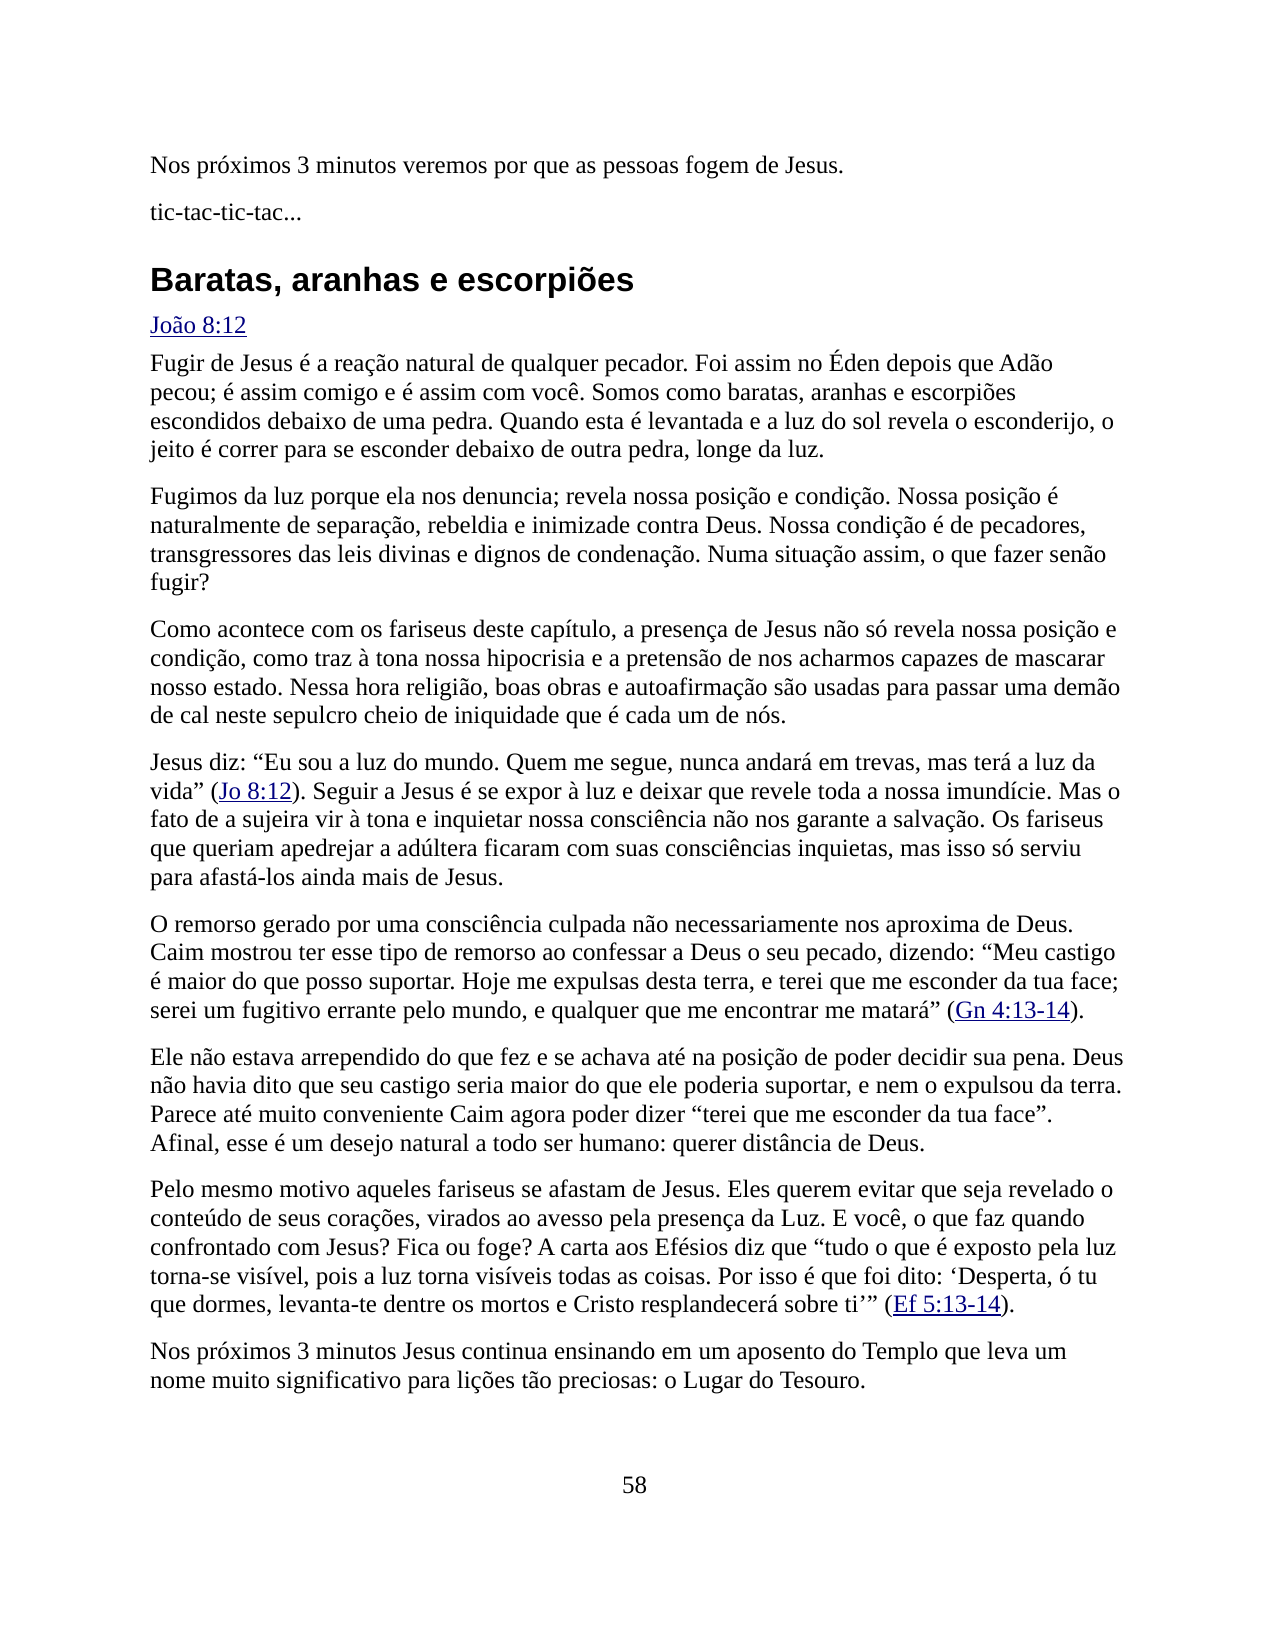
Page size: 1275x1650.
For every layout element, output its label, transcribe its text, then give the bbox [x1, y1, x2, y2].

text Nos próximos 3 minutos veremos por que as pessoas fogem de Jesus. [150, 150, 1125, 179]
subtitle Baratas, aranhas e escorpiões [150, 259, 1125, 298]
text Nos próximos 3 minutos Jesus continua ensinando em um aposento do Templo que leva um nome muito significativo para lições tão preciosas: o Lugar do Tesouro. [150, 1336, 1125, 1394]
text Jesus diz: “Eu sou a luz do mundo. Quem me segue, nunca andará em trevas, mas terá a luz da vida” (Jo 8:12). Seguir a Jesus é se expor à luz e deixar que revele toda a nossa imundície. Mas o fato de a sujeira vir à tona e inquietar nossa consciência não nos garante a salvação. Os fariseus que queriam apedrejar a adúltera ficaram com suas consciências inquietas, mas isso só serviu para afastá-los ainda mais de Jesus. [150, 747, 1125, 891]
text Fugir de Jesus é a reação natural de qualquer pecador. Foi assim no Éden depois que Adão pecou; é assim comigo e é assim com você. Somos como baratas, aranhas e escorpiões escondidos debaixo de uma pedra. Quando esta é levantada e a luz do sol revela o esconderijo, o jeito é correr para se esconder debaixo de outra pedra, longe da luz. [150, 348, 1125, 463]
text Como acontece com os fariseus deste capítulo, a presença de Jesus não só revela nossa posição e condição, como traz à tona nossa hipocrisia e a pretensão de nos acharmos capazes de mascarar nosso estado. Nessa hora religião, boas obras e autoafirmação são usadas para passar uma demão de cal neste sepulcro cheio de iniquidade que é cada um de nós. [150, 614, 1125, 729]
text tic-tac-tic-tac... [150, 197, 1125, 225]
text Pelo mesmo motivo aqueles fariseus se afastam de Jesus. Eles querem evitar que seja revelado o conteúdo de seus corações, virados ao avesso pela presença da Luz. E você, o que faz quando confrontado com Jesus? Fica ou foge? A carta aos Efésios diz que “tudo o que é exposto pela luz torna-se visível, pois a luz torna visíveis todas as coisas. Por isso é que foi dito: ‘Desperta, ó tu que dormes, levanta-te dentre os mortos e Cristo resplandecerá sobre ti’” (Ef 5:13-14). [150, 1174, 1125, 1318]
text O remorso gerado por uma consciência culpada não necessariamente nos aproxima de Deus. Caim mostrou ter esse tipo de remorso ao confessar a Deus o seu pecado, dizendo: “Meu castigo é maior do que posso suportar. Hoje me expulsas desta terra, e terei que me esconder da tua face; serei um fugitivo errante pelo mundo, e qualquer que me encontrar me matará” (Gn 4:13-14). [150, 909, 1125, 1024]
text Fugimos da luz porque ela nos denuncia; revela nossa posição e condição. Nossa posição é naturalmente de separação, rebeldia e inimizade contra Deus. Nossa condição é de pecadores, transgressores das leis divinas e dignos de condenação. Numa situação assim, o que fazer senão fugir? [150, 481, 1125, 596]
text Ele não estava arrependido do que fez e se achava até na posição de poder decidir sua pena. Deus não havia dito que seu castigo seria maior do que ele poderia suportar, e nem o expulsou da terra. Parece até muito conveniente Caim agora poder dizer “terei que me esconder da tua face”. Afinal, esse é um desejo natural a todo ser humano: querer distância de Deus. [150, 1042, 1125, 1157]
text João 8:12 [150, 311, 1125, 339]
